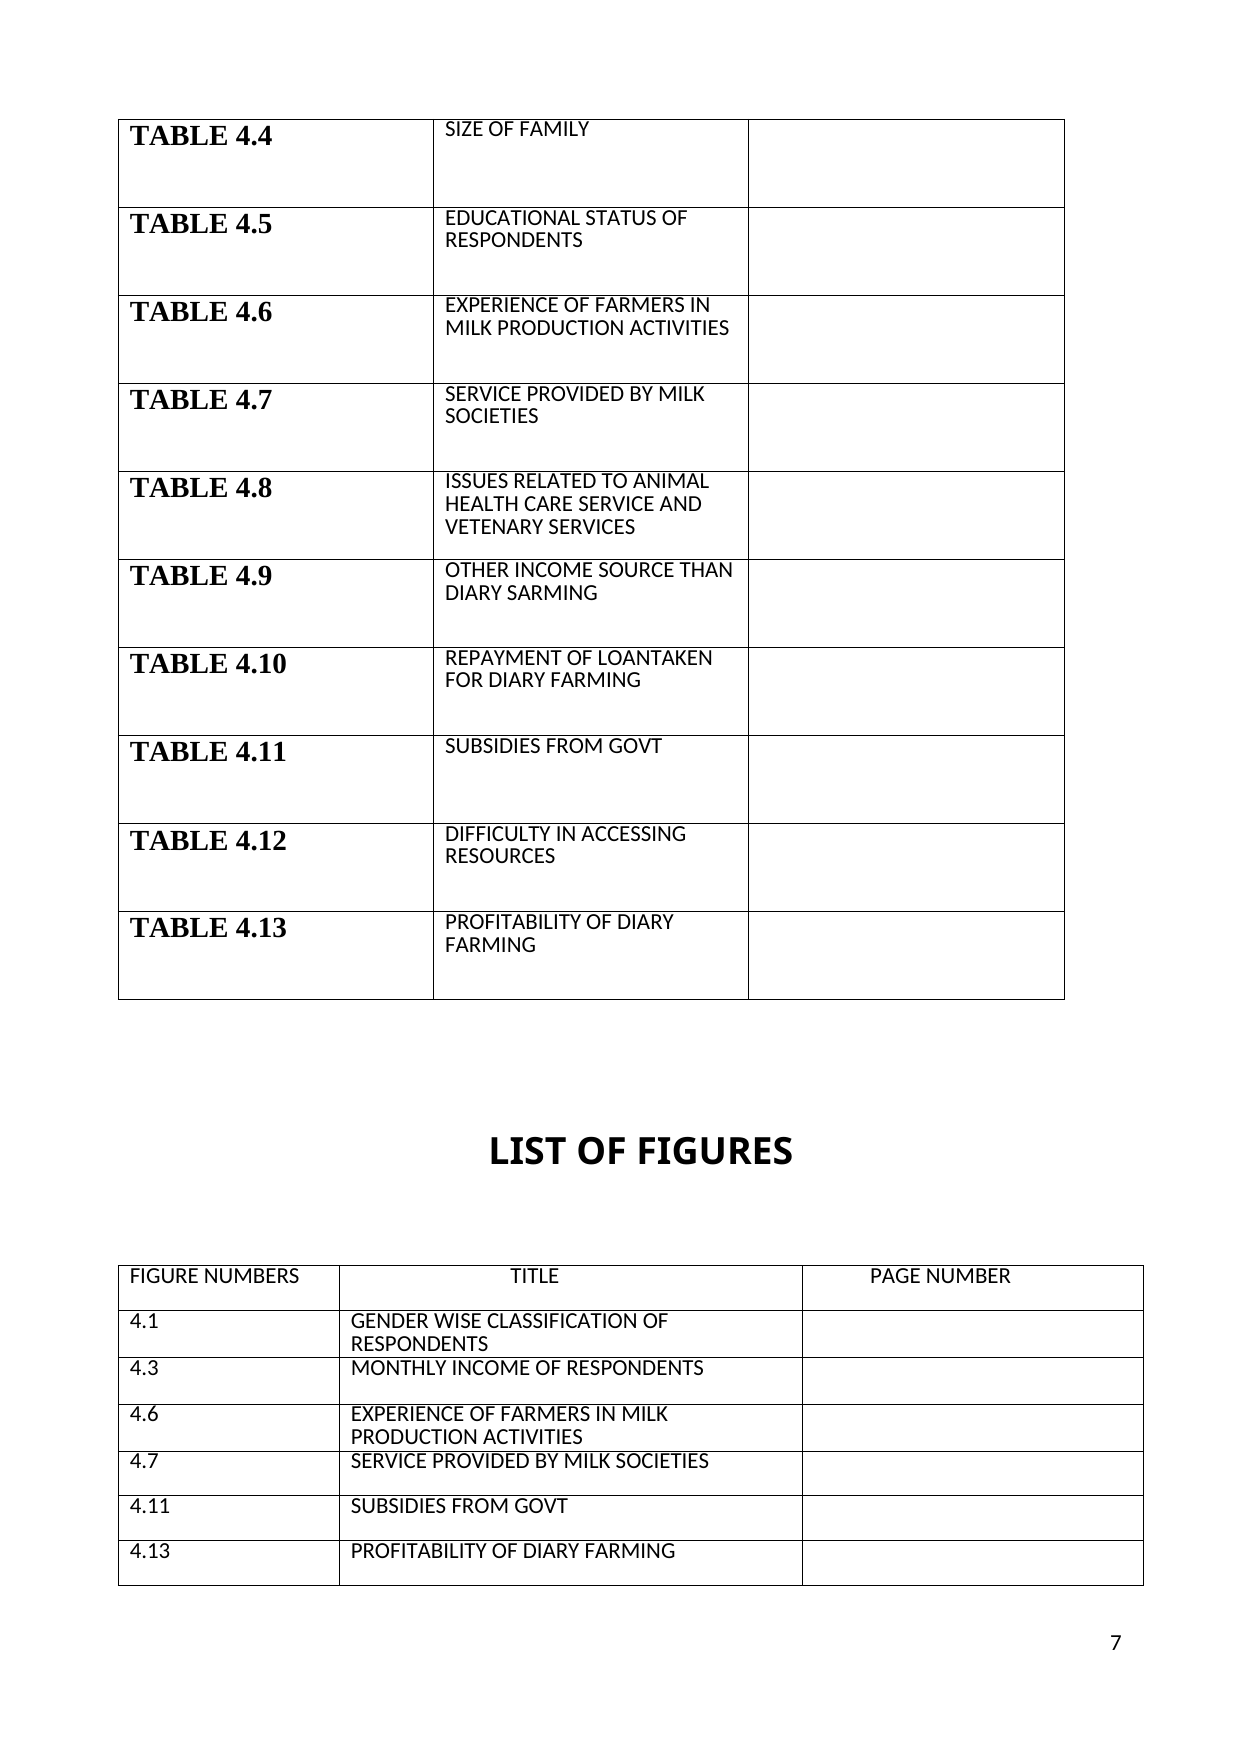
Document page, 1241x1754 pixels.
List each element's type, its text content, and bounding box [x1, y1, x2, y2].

table_cell [749, 736, 1064, 823]
table_cell [749, 120, 1064, 207]
table_cell [803, 1541, 1143, 1585]
table_cell TABLE 4.5 [119, 208, 433, 295]
table_cell TABLE 4.12 [119, 824, 433, 911]
table_cell [749, 296, 1064, 383]
table_cell EXPERIENCE OF FARMERS IN MILK PRODUCTION ACTIVITIES [340, 1405, 802, 1451]
table_cell SERVICE PROVIDED BY MILK SOCIETIES [434, 384, 748, 471]
table_cell SIZE OF FAMILY [434, 120, 748, 207]
table_cell [749, 912, 1064, 999]
table_cell TABLE 4.10 [119, 648, 433, 735]
table_cell 4.7 [119, 1452, 339, 1495]
table_cell [749, 472, 1064, 559]
table_cell SUBSIDIES FROM GOVT [340, 1496, 802, 1540]
table_cell [749, 208, 1064, 295]
table_cell TABLE 4.6 [119, 296, 433, 383]
table_cell [749, 648, 1064, 735]
table_cell 4.13 [119, 1541, 339, 1585]
table_cell TABLE 4.4 [119, 120, 433, 207]
table_cell REPAYMENT OF LOANTAKEN FOR DIARY FARMING [434, 648, 748, 735]
table_cell [803, 1496, 1143, 1540]
table_cell MONTHLY INCOME OF RESPONDENTS [340, 1358, 802, 1404]
table_cell ISSUES RELATED TO ANIMAL HEALTH CARE SERVICE AND VETENARY SERVICES [434, 472, 748, 559]
table_cell EXPERIENCE OF FARMERS IN MILK PRODUCTION ACTIVITIES [434, 296, 748, 383]
table_cell DIFFICULTY IN ACCESSING RESOURCES [434, 824, 748, 911]
table_cell 4.3 [119, 1358, 339, 1404]
subtitle LIST OF FIGURES [118, 1124, 1122, 1175]
table_cell TABLE 4.9 [119, 560, 433, 647]
table_header PAGE NUMBER [803, 1266, 1143, 1310]
table_header FIGURE NUMBERS [119, 1266, 339, 1310]
table_cell PROFITABILITY OF DIARY FARMING [340, 1541, 802, 1585]
table_cell 4.1 [119, 1311, 339, 1357]
table_cell OTHER INCOME SOURCE THAN DIARY SARMING [434, 560, 748, 647]
table_cell EDUCATIONAL STATUS OF RESPONDENTS [434, 208, 748, 295]
table_cell [803, 1452, 1143, 1495]
table_cell [749, 384, 1064, 471]
table_cell TABLE 4.11 [119, 736, 433, 823]
table_cell [803, 1405, 1143, 1451]
table_header TITLE [340, 1266, 802, 1310]
table_cell [749, 560, 1064, 647]
table_cell SERVICE PROVIDED BY MILK SOCIETIES [340, 1452, 802, 1495]
table_cell [749, 824, 1064, 911]
table_cell [803, 1358, 1143, 1404]
table_cell [803, 1311, 1143, 1357]
table_cell TABLE 4.8 [119, 472, 433, 559]
table_cell 4.11 [119, 1496, 339, 1540]
table_cell TABLE 4.13 [119, 912, 433, 999]
table_cell PROFITABILITY OF DIARY FARMING [434, 912, 748, 999]
table_cell TABLE 4.7 [119, 384, 433, 471]
table_cell GENDER WISE CLASSIFICATION OF RESPONDENTS [340, 1311, 802, 1357]
table_cell 4.6 [119, 1405, 339, 1451]
table_cell SUBSIDIES FROM GOVT [434, 736, 748, 823]
